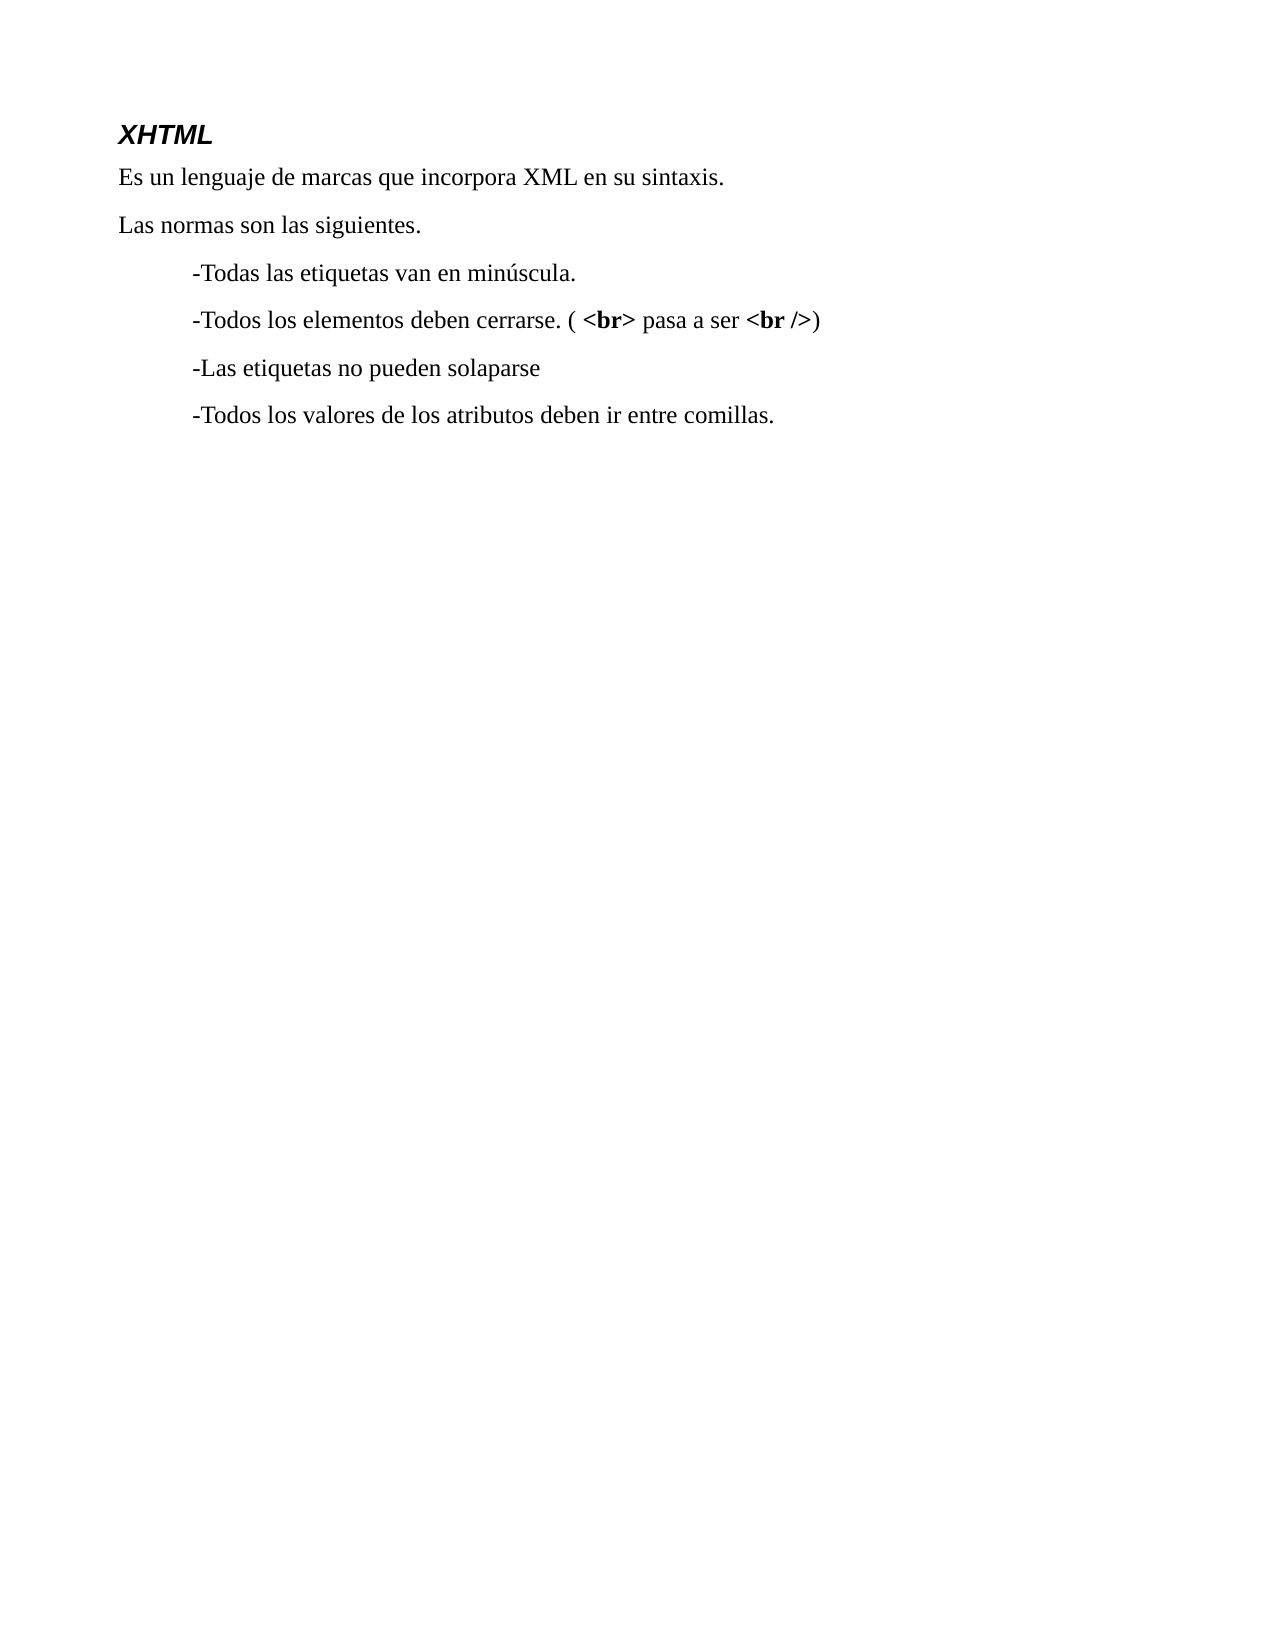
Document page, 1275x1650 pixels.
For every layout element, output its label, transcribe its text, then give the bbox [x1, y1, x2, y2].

text Las normas son las siguientes. [118, 210, 1157, 239]
text -Todos los elementos deben cerrarse. ( <br> pasa a ser <br />) [118, 305, 1157, 334]
text -Las etiquetas no pueden solaparse [118, 353, 1157, 382]
text -Todos los valores de los atributos deben ir entre comillas. [118, 401, 1157, 429]
text Es un lenguaje de marcas que incorpora XML en su sintaxis. [118, 162, 1157, 191]
text -Todas las etiquetas van en minúscula. [118, 258, 1157, 286]
subtitle XHTML [118, 118, 1157, 150]
